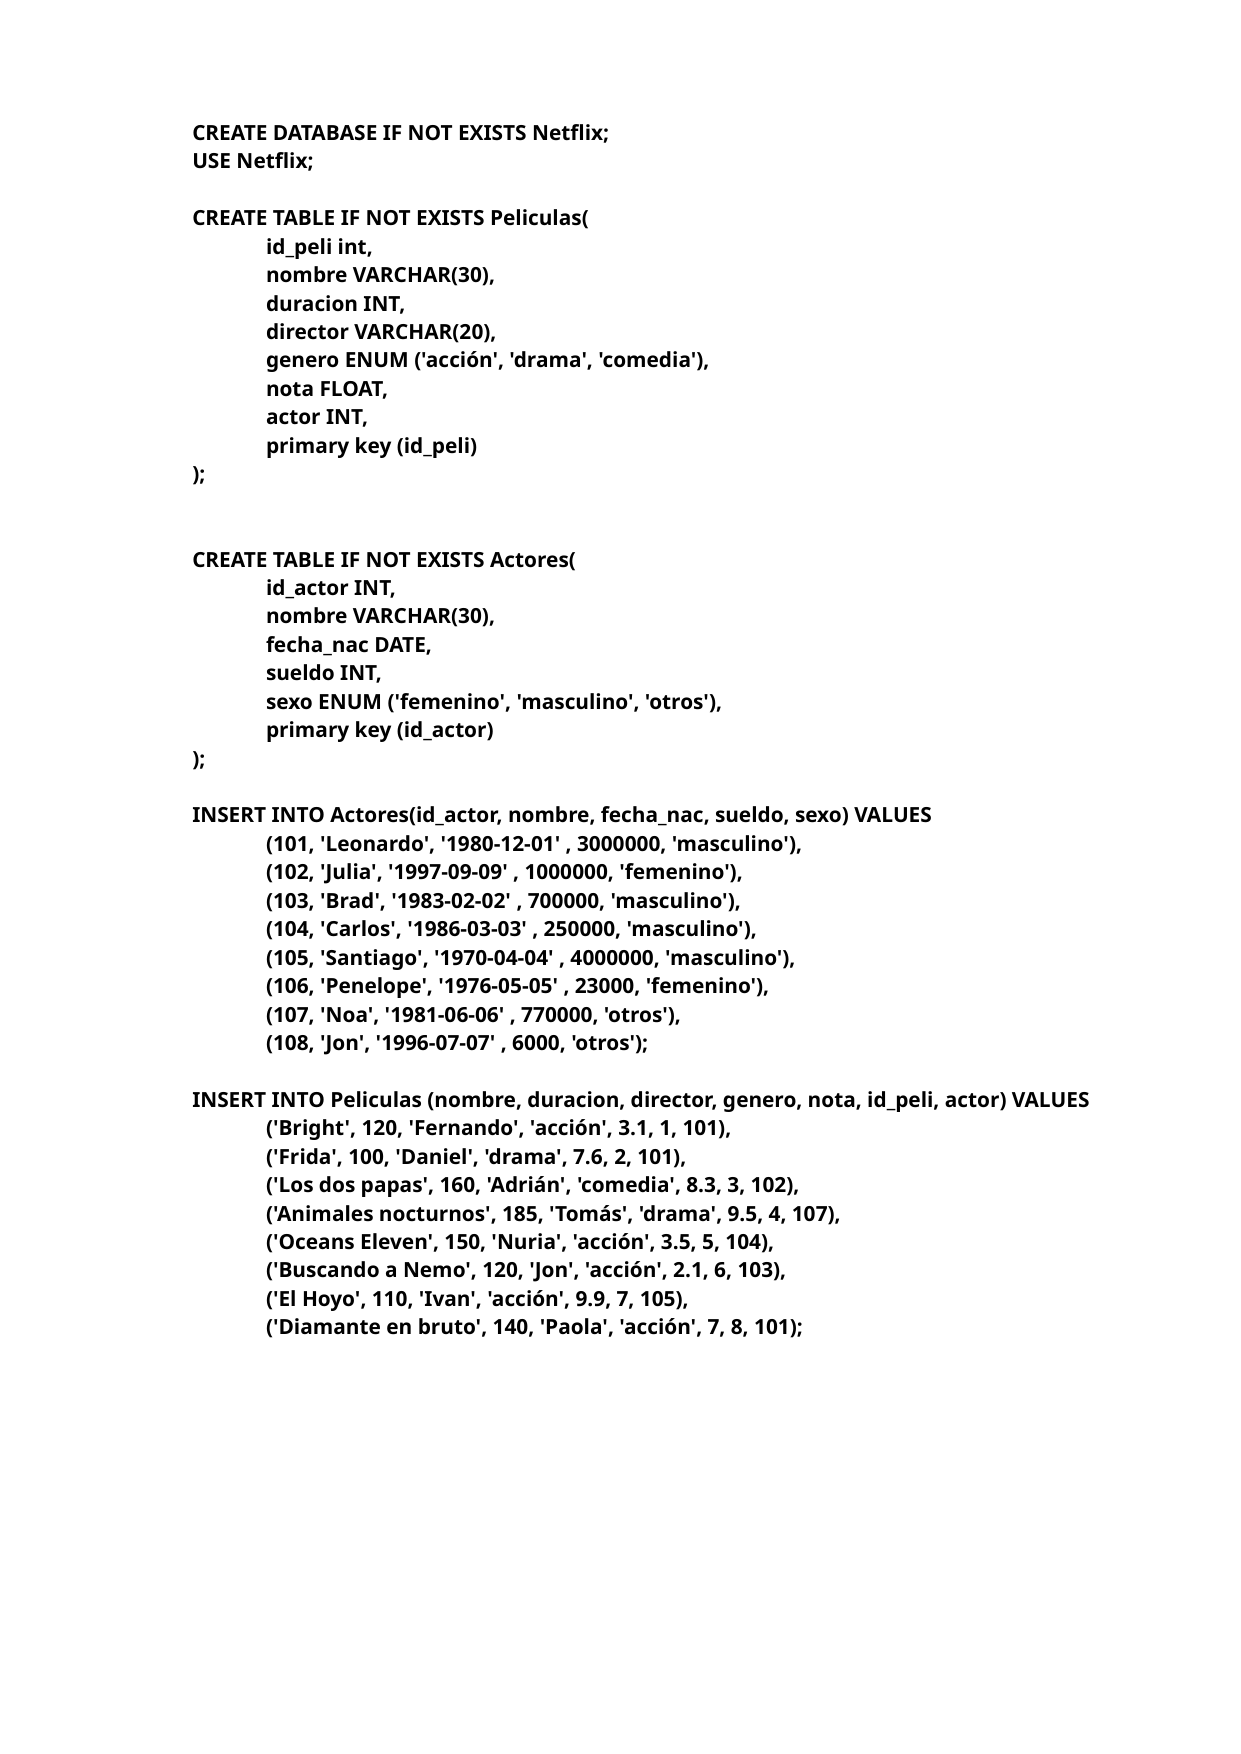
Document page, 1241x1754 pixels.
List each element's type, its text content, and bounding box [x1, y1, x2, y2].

text CREATE DATABASE IF NOT EXISTS Netflix; USE Netflix; CREATE TABLE IF NOT EXISTS Peliculas( id_peli int, nombre VARCHAR(30), duracion INT, director VARCHAR(20), genero ENUM ('acción', 'drama', 'comedia'), nota FLOAT, actor INT, primary key (id_peli) ); CREATE TABLE IF NOT EXISTS Actores( id_actor INT, nombre VARCHAR(30), fecha_nac DATE, sueldo INT, sexo ENUM ('femenino', 'masculino', 'otros'), primary key (id_actor) ); INSERT INTO Actores(id_actor, nombre, fecha_nac, sueldo, sexo) VALUES (101, 'Leonardo', '1980-12-01' , 3000000, 'masculino'), (102, 'Julia', '1997-09-09' , 1000000, 'femenino'), (103, 'Brad', '1983-02-02' , 700000, 'masculino'), (104, 'Carlos', '1986-03-03' , 250000, 'masculino'), (105, 'Santiago', '1970-04-04' , 4000000, 'masculino'), (106, 'Penelope', '1976-05-05' , 23000, 'femenino'), (107, 'Noa', '1981-06-06' , 770000, 'otros'), (108, 'Jon', '1996-07-07' , 6000, 'otros'); INSERT INTO Peliculas (nombre, duracion, director, genero, nota, id_peli, actor) VALUES ('Bright', 120, 'Fernando', 'acción', 3.1, 1, 101), ('Frida', 100, 'Daniel', 'drama', 7.6, 2, 101), ('Los dos papas', 160, 'Adrián', 'comedia', 8.3, 3, 102), ('Animales nocturnos', 185, 'Tomás', 'drama', 9.5, 4, 107), ('Oceans Eleven', 150, 'Nuria', 'acción', 3.5, 5, 104), ('Buscando a Nemo', 120, 'Jon', 'acción', 2.1, 6, 103), ('El Hoyo', 110, 'Ivan', 'acción', 9.9, 7, 105), ('Diamante en bruto', 140, 'Paola', 'acción', 7, 8, 101); [192, 118, 1122, 1341]
